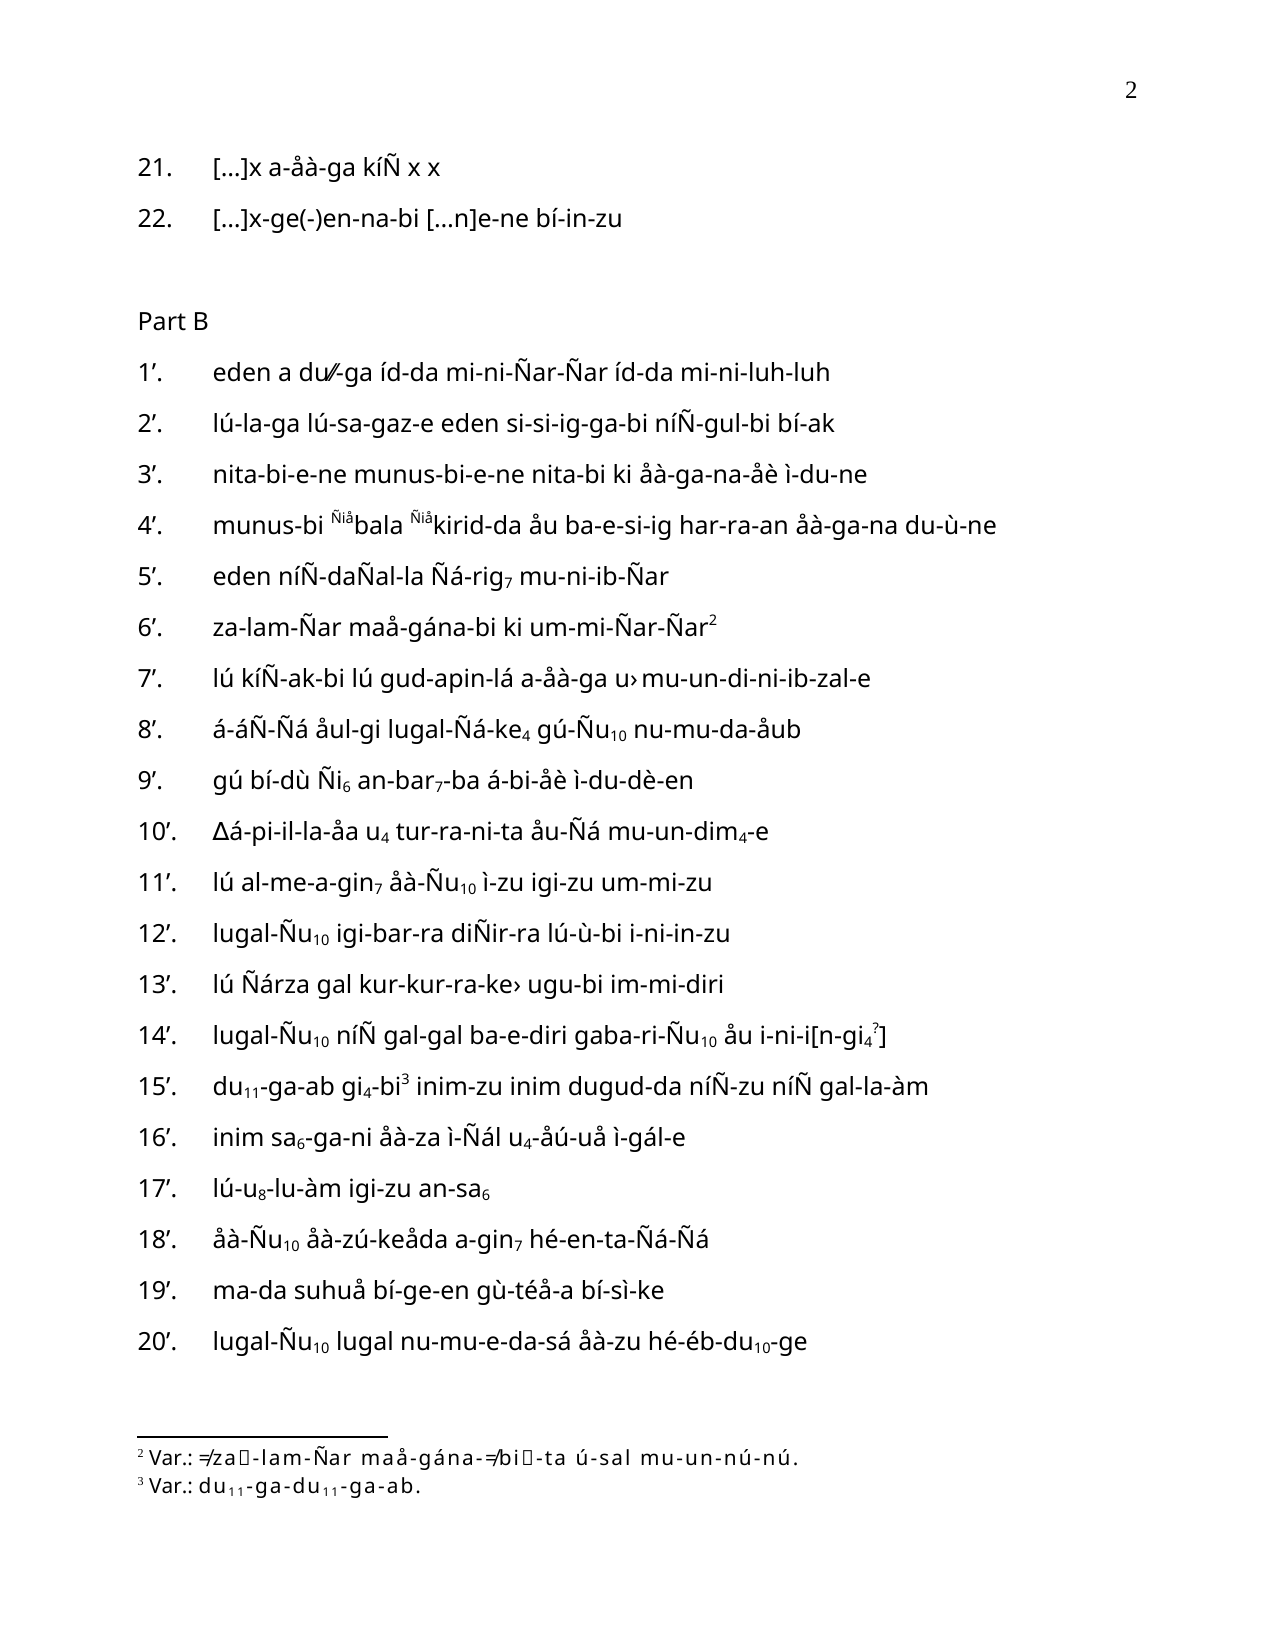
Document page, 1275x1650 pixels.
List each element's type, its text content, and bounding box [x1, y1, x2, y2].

text Var.: ≠za-lam-Ñar maå-gána-≠bi-ta ú-sal mu-un-nú-nú. [137, 1443, 1138, 1472]
text 10’. ∆á-pi-il-la-åa u4 tur-ra-ni-ta åu-Ñá mu-un-dim4-e [137, 813, 1138, 848]
text 9’. gú bí-dù Ñi6 an-bar7-ba á-bi-åè ì-du-dè-en [137, 762, 1138, 797]
text 17’. lú-u8-lu-àm igi-zu an-sa6 [137, 1171, 1138, 1205]
text 22. […]x-ge(-)en-na-bi […n]e-ne bí-in-zu [137, 201, 1138, 235]
text Part B [137, 303, 1138, 337]
text 20’. lugal-Ñu10 lugal nu-mu-e-da-sá åà-zu hé-éb-du10-ge [137, 1324, 1138, 1358]
text 11’. lú al-me-a-gin7 åà-Ñu10 ì-zu igi-zu um-mi-zu [137, 864, 1138, 899]
text 7’. lú kíÑ-ak-bi lú gud-apin-lá a-åà-ga u› ­mu-un-di-ni-ib-zal-e [137, 660, 1138, 694]
text 21. […]x a-åà-ga kíÑ x x [137, 150, 1138, 184]
text 5’. eden níÑ-daÑal-la Ñá-rig7 mu-ni-ib-Ñar [137, 558, 1138, 592]
text 4’. munus-bi Ñiåbala Ñiåkirid-da åu ba-e-si-ig har-ra-an­ åà-ga-na du-ù-ne [137, 507, 1138, 541]
text 12’. lugal-Ñu10 igi-bar-ra diÑir-ra lú-ù-bi i-ni-in-zu [137, 916, 1138, 950]
text 6’. za-lam-Ñar maå-gána-bi ki um-mi-Ñar-Ñar [137, 609, 1138, 643]
text 15’. du11-ga-ab gi4-bi inim-zu inim dugud-da níÑ-zu níÑ ­gal-la-àm [137, 1069, 1138, 1103]
text 18’. åà-Ñu10 åà-zú-keåda a-gin7 hé-en-ta-Ñá-Ñá [137, 1222, 1138, 1256]
text 13’. lú Ñárza gal kur-kur-ra-ke› ugu-bi im-mi-diri [137, 967, 1138, 1001]
text 16’. inim sa6-ga-ni åà-za ì-Ñál u4-åú-uå ì-gál-e [137, 1120, 1138, 1154]
text Var.: du11-ga-du11-ga-ab. [137, 1472, 1138, 1500]
text 3’. nita-bi-e-ne munus-bi-e-ne nita-bi ki åà-ga-na-åè ì-du-ne [137, 456, 1138, 490]
text 1’. eden a du⁄⁄-ga íd-da mi-ni-Ñar-Ñar íd-da mi-ni-luh-luh [137, 354, 1138, 388]
text 8’. á-áÑ-Ñá åul-gi lugal-Ñá-ke4 gú-Ñu10 nu-mu-da-åub [137, 711, 1138, 746]
text 2’. lú-la-ga lú-sa-gaz-e eden si-si-ig-ga-bi níÑ-gul-bi bí-ak [137, 405, 1138, 439]
text 19’. ma-da suhuå bí-ge-en gù-téå-a bí-sì-ke [137, 1273, 1138, 1307]
text 14’. lugal-Ñu10 níÑ gal-gal ba-e-diri gaba-ri-Ñu10 åu i-ni-i[n-gi4?] [137, 1018, 1138, 1052]
